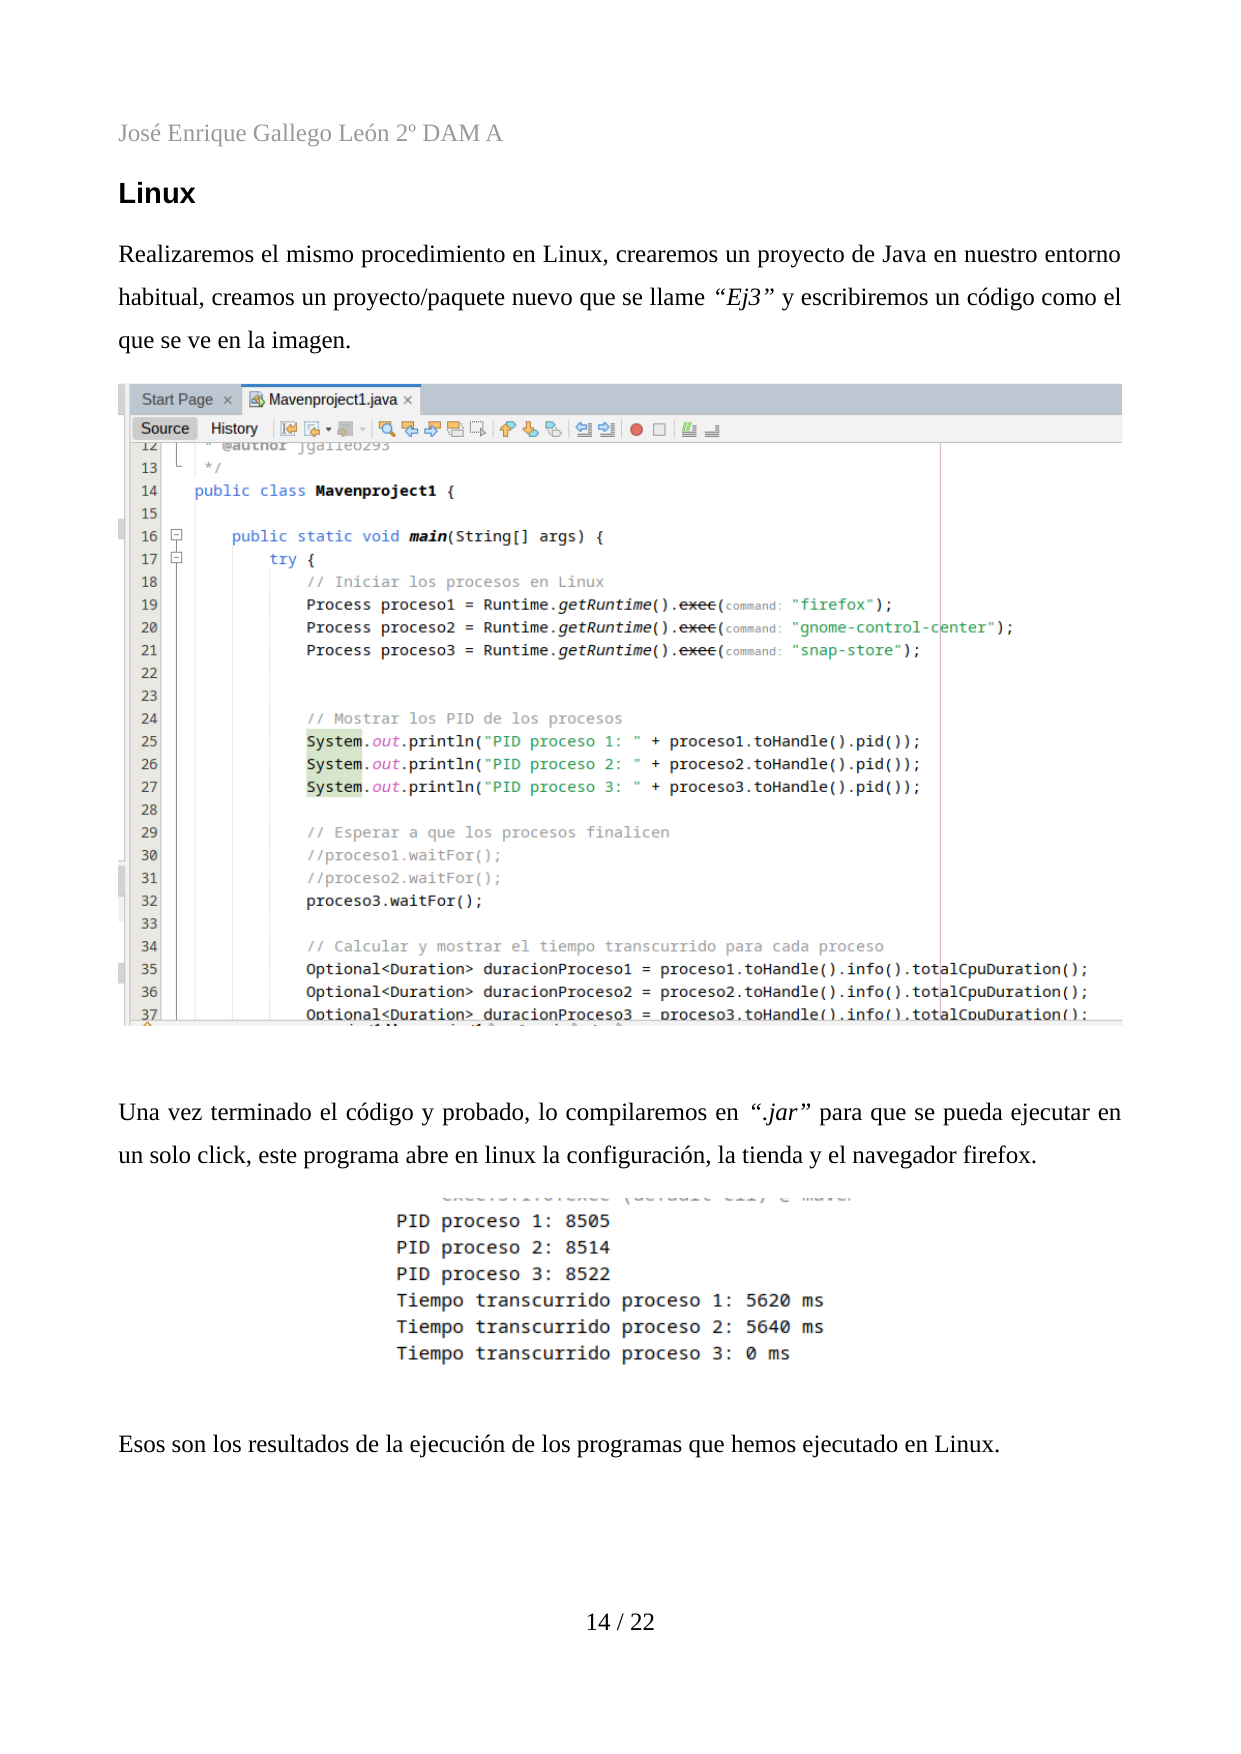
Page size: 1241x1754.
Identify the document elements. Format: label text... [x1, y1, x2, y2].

text Una vez terminado el código y probado, lo compilaremos en “.jar” para que se pueda ejecutar en un solo click, este programa abre en linux la configuración, la tienda y el navegador firefox. [118, 1097, 1122, 1169]
subtitle Linux [118, 176, 1122, 210]
text Realizaremos el mismo procedimiento en Linux, crearemos un proyecto de Java en nuestro entorno habitual, creamos un proyecto/paquete nuevo que se llame “Ej3” y escribiremos un código como el que se ve en la imagen. [118, 239, 1122, 354]
text Esos son los resultados de la ejecución de los programas que hemos ejecutado en Linux. [118, 1429, 1122, 1458]
picture [390, 1198, 851, 1376]
picture [118, 383, 1123, 1026]
